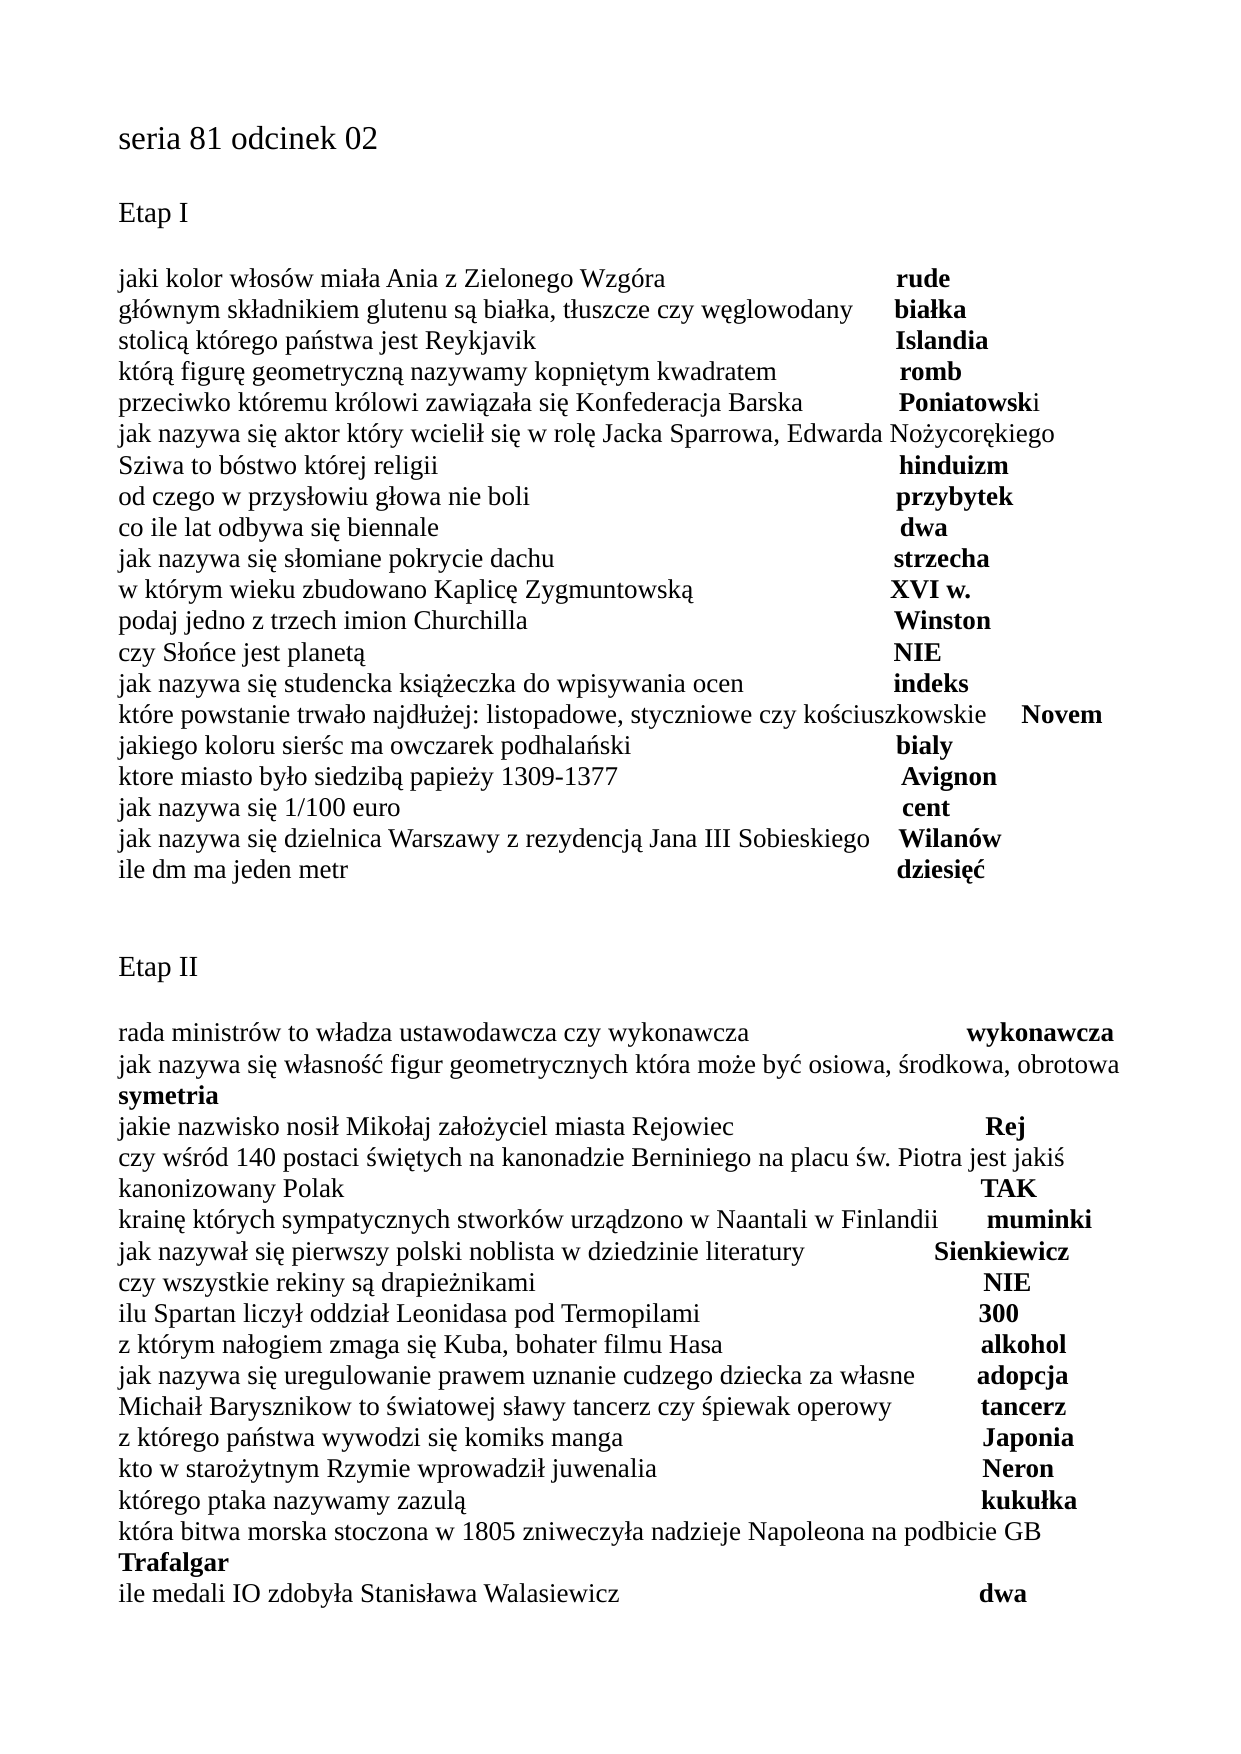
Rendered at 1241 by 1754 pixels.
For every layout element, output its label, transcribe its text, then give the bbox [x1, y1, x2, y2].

text symetria [118, 1079, 1122, 1110]
text Trafalgar [118, 1546, 1122, 1577]
text rada ministrów to władza ustawodawcza czy wykonawcza wykonawcza [118, 1017, 1122, 1048]
text krainę których sympatycznych stworków urządzono w Naantali w Finlandii muminki [118, 1203, 1122, 1234]
text kto w starożytnym Rzymie wprowadził juwenalia Neron [118, 1453, 1122, 1484]
text ilu Spartan liczył oddział Leonidasa pod Termopilami 300 [118, 1297, 1122, 1328]
text Etap I [118, 195, 1122, 228]
text jak nazywa się słomiane pokrycie dachu strzecha [118, 542, 1122, 573]
text Michaił Barysznikow to światowej sławy tancerz czy śpiewak operowy tancerz [118, 1390, 1122, 1421]
text które powstanie trwało najdłużej: listopadowe, styczniowe czy kościuszkowskie Novem [118, 698, 1122, 729]
text jak nazywa się aktor który wcielił się w rolę Jacka Sparrowa, Edwarda Nożycorękiego [118, 418, 1122, 449]
text jak nazywa się 1/100 euro cent [118, 791, 1122, 822]
text podaj jedno z trzech imion Churchilla Winston [118, 604, 1122, 636]
text czy Słońce jest planetą NIE [118, 636, 1122, 667]
text ile dm ma jeden metr dziesięć [118, 854, 1122, 885]
text czy wszystkie rekiny są drapieżnikami NIE [118, 1266, 1122, 1297]
text ile medali IO zdobyła Stanisława Walasiewicz dwa [118, 1577, 1122, 1608]
text przeciwko któremu królowi zawiązała się Konfederacja Barska Poniatowski [118, 386, 1122, 418]
text od czego w przysłowiu głowa nie boli przybytek [118, 480, 1122, 511]
text czy wśród 140 postaci świętych na kanonadzie Berniniego na placu św. Piotra jest jakiś kanonizowany Polak TAK [118, 1141, 1122, 1203]
text którą figurę geometryczną nazywamy kopniętym kwadratem romb [118, 355, 1122, 386]
text w którym wieku zbudowano Kaplicę Zygmuntowską XVI w. [118, 573, 1122, 604]
text jakiego koloru sierśc ma owczarek podhalański bialy [118, 729, 1122, 760]
text którego ptaka nazywamy zazulą kukułka [118, 1484, 1122, 1515]
text Sziwa to bóstwo której religii hinduizm [118, 449, 1122, 480]
text jak nazywa się dzielnica Warszawy z rezydencją Jana III Sobieskiego Wilanów [118, 822, 1122, 854]
text z którego państwa wywodzi się komiks manga Japonia [118, 1421, 1122, 1453]
text z którym nałogiem zmaga się Kuba, bohater filmu Hasa alkohol [118, 1328, 1122, 1359]
text jaki kolor włosów miała Ania z Zielonego Wzgóra rude [118, 262, 1122, 293]
text głównym składnikiem glutenu są białka, tłuszcze czy węglowodany białka [118, 293, 1122, 324]
text stolicą którego państwa jest Reykjavik Islandia [118, 324, 1122, 355]
text jak nazywa się uregulowanie prawem uznanie cudzego dziecka za własne adopcja [118, 1359, 1122, 1390]
text Etap II [118, 949, 1122, 983]
text seria 81 odcinek 02 [118, 118, 1122, 156]
text jak nazywał się pierwszy polski noblista w dziedzinie literatury Sienkiewicz [118, 1234, 1122, 1266]
text co ile lat odbywa się biennale dwa [118, 511, 1122, 542]
text która bitwa morska stoczona w 1805 zniweczyła nadzieje Napoleona na podbicie GB [118, 1515, 1122, 1546]
text jakie nazwisko nosił Mikołaj założyciel miasta Rejowiec Rej [118, 1110, 1122, 1141]
text jak nazywa się własność figur geometrycznych która może być osiowa, środkowa, obrotowa [118, 1048, 1122, 1079]
text jak nazywa się studencka książeczka do wpisywania ocen indeks [118, 667, 1122, 698]
text ktore miasto było siedzibą papieży 1309-1377 Avignon [118, 760, 1122, 791]
